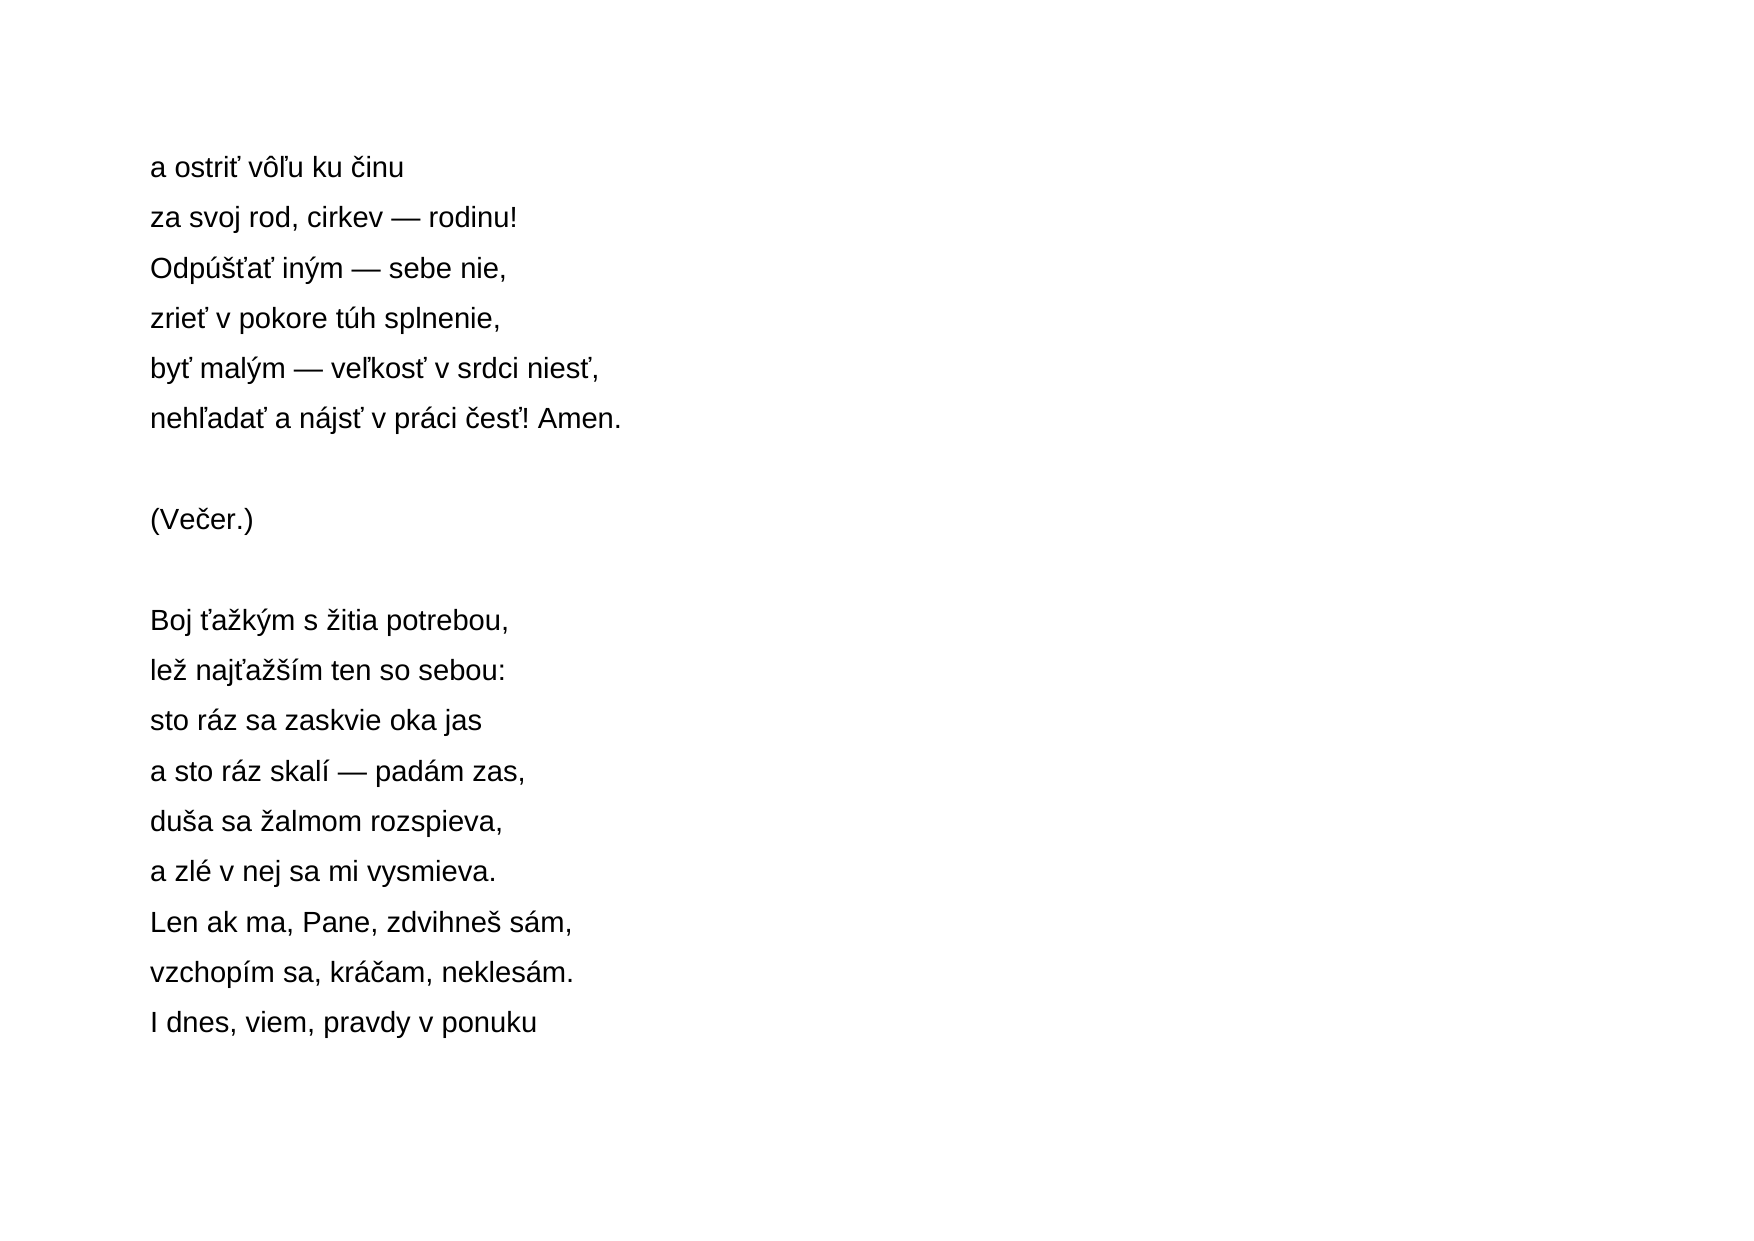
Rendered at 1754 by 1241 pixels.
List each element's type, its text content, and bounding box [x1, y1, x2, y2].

text nehľadať a nájsť v práci česť! Amen. [150, 402, 1243, 435]
text byť malým — veľkosť v srdci niesť, [150, 351, 1243, 385]
text Odpúšťať iným — sebe nie, [150, 251, 1243, 284]
text Boj ťažkým s žitia potrebou, [150, 603, 1243, 636]
text (Večer.) [150, 502, 1243, 536]
text Len ak ma, Pane, zdvihneš sám, [150, 905, 1243, 938]
text duša sa žalmom rozspieva, [150, 804, 1243, 838]
text a zlé v nej sa mi vysmieva. [150, 854, 1243, 888]
text zrieť v pokore túh splnenie, [150, 301, 1243, 334]
text a sto ráz skalí — padám zas, [150, 754, 1243, 787]
text a ostriť vôľu ku činu [150, 150, 1243, 183]
text za svoj rod, cirkev — rodinu! [150, 200, 1243, 234]
text I dnes, viem, pravdy v ponuku [150, 1005, 1243, 1039]
text vzchopím sa, kráčam, neklesám. [150, 955, 1243, 988]
text sto ráz sa zaskvie oka jas [150, 703, 1243, 737]
text lež najťažším ten so sebou: [150, 653, 1243, 687]
